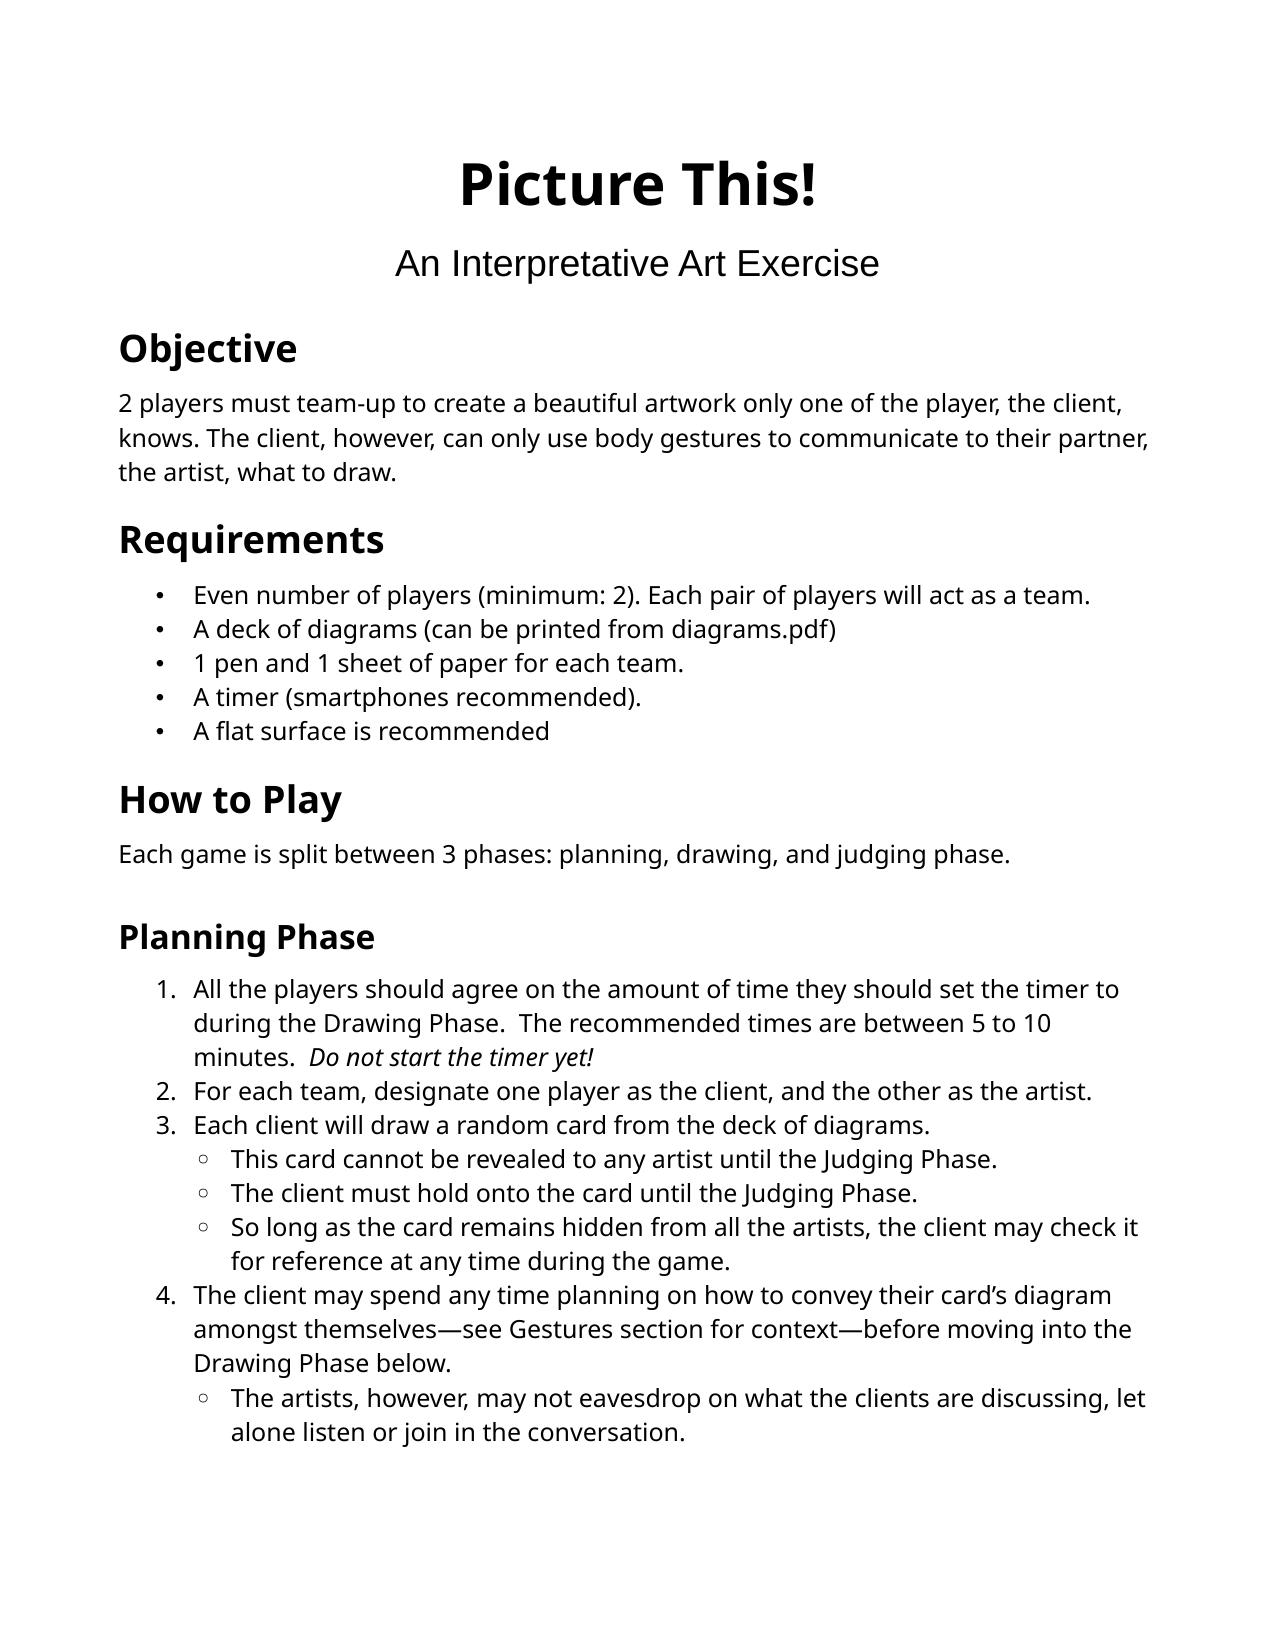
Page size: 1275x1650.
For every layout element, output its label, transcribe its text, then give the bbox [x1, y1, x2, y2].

list The client must hold onto the card until the Judging Phase. [193, 1176, 1157, 1210]
list A deck of diagrams (can be printed from diagrams.pdf) [156, 612, 1157, 646]
list This card cannot be revealed to any artist until the Judging Phase. [193, 1142, 1157, 1176]
text Each game is split between 3 phases: planning, drawing, and judging phase. [118, 837, 1157, 871]
list A flat surface is recommended [156, 714, 1157, 748]
subtitle How to Play [118, 773, 1157, 824]
list All the players should agree on the amount of time they should set the timer to during the Drawing Phase. The recommended times are between 5 to 10 minutes. Do not start the timer yet! [156, 971, 1157, 1074]
subtitle Planning Phase [118, 913, 1157, 959]
list For each team, designate one player as the client, and the other as the artist. [156, 1074, 1157, 1108]
list 1 pen and 1 sheet of paper for each team. [156, 646, 1157, 680]
subtitle Objective [118, 322, 1157, 374]
list Each client will draw a random card from the deck of diagrams. [156, 1108, 1157, 1142]
list Even number of players (minimum: 2). Each pair of players will act as a team. [156, 577, 1157, 612]
list The client may spend any time planning on how to convey their card’s diagram amongst themselves—see Gestures section for context—before moving into the Drawing Phase below. [156, 1278, 1157, 1380]
list So long as the card remains hidden from all the artists, the client may check it for reference at any time during the game. [193, 1210, 1157, 1278]
list The artists, however, may not eavesdrop on what the clients are discussing, let alone listen or join in the conversation. [193, 1380, 1157, 1448]
subtitle An Interpretative Art Exercise [118, 241, 1157, 284]
list A timer (smartphones recommended). [156, 680, 1157, 714]
title Picture This! [118, 143, 1157, 223]
text 2 players must team-up to create a beautiful artwork only one of the player, the client, knows. The client, however, can only use body gestures to communicate to their partner, the artist, what to draw. [118, 386, 1157, 488]
subtitle Requirements [118, 513, 1157, 565]
